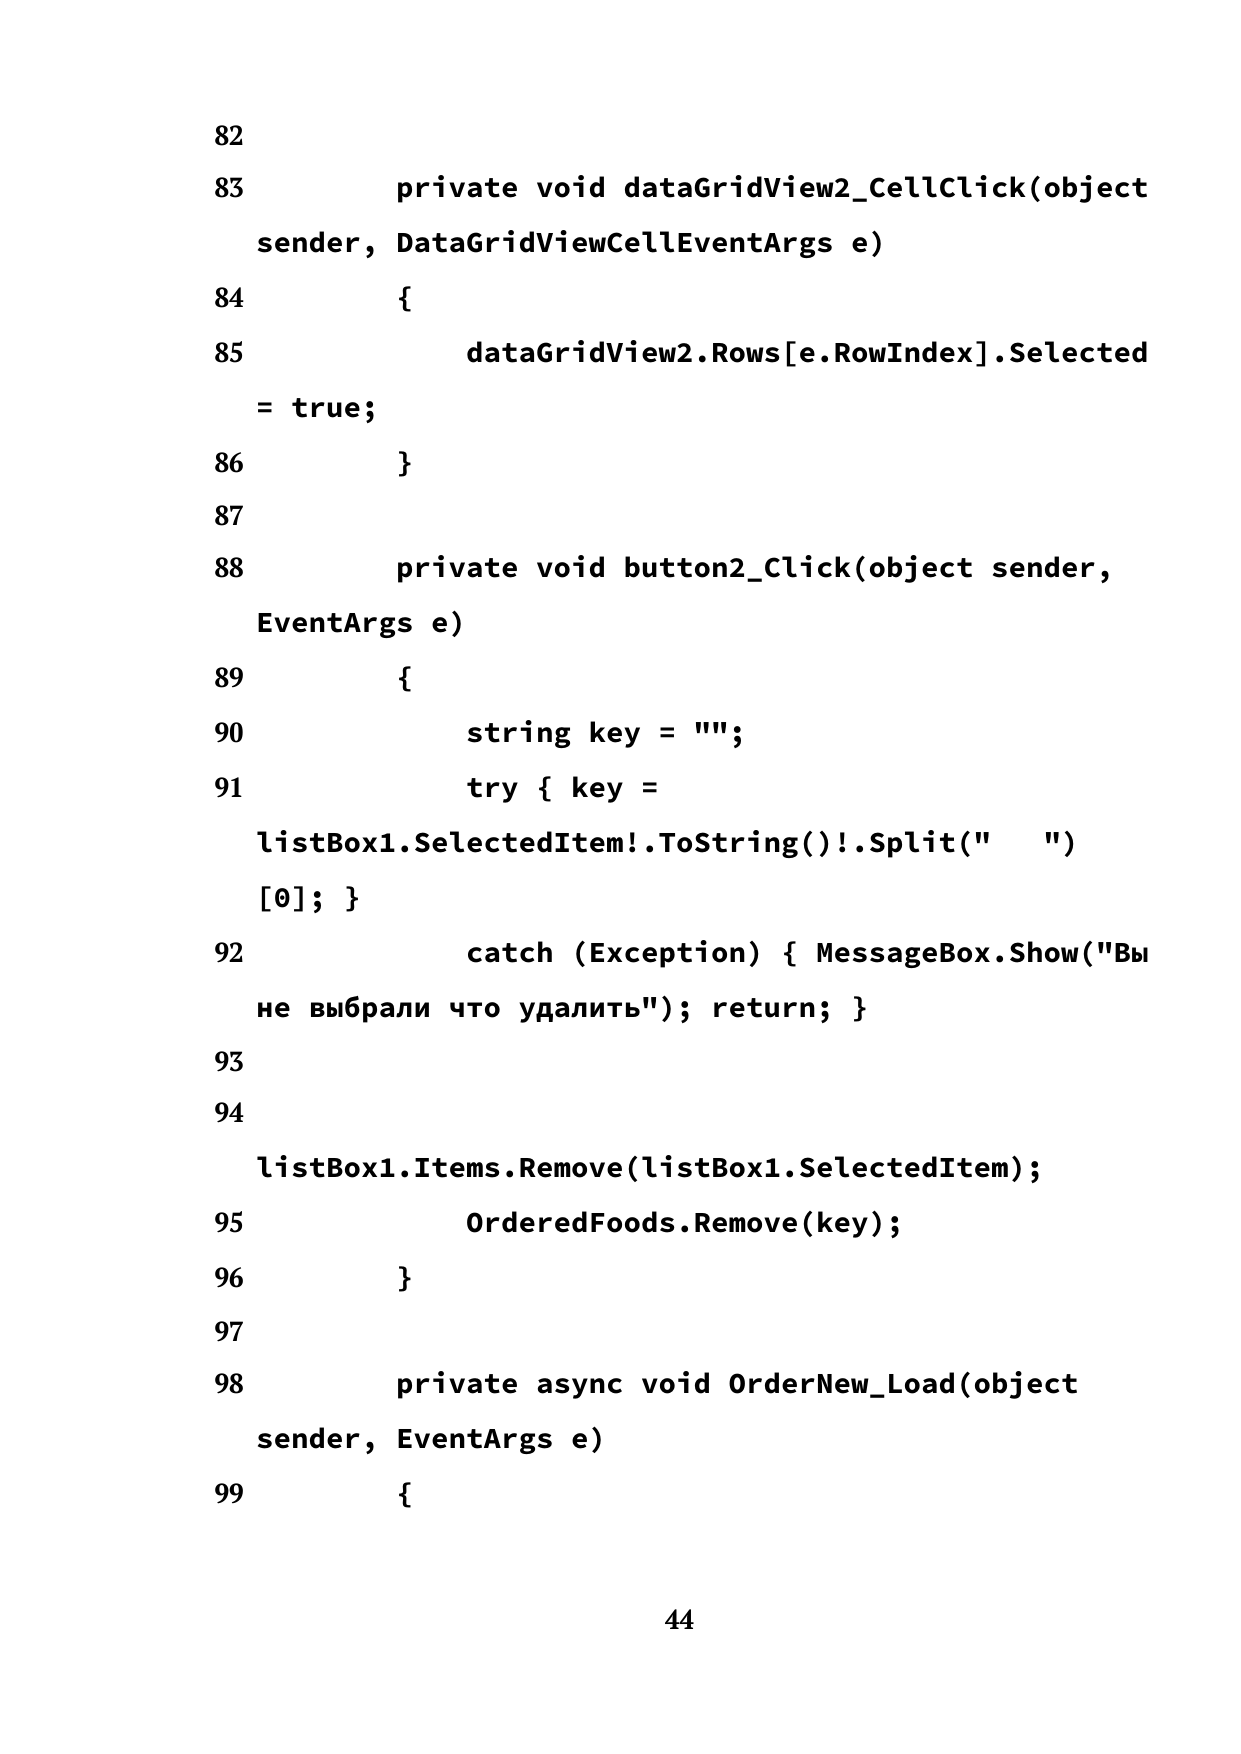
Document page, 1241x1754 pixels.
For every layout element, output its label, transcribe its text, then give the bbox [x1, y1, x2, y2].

list private void button2_Click(object sender, EventArgs e) [214, 549, 1181, 640]
list { [214, 1474, 1181, 1511]
list string key = ""; [214, 714, 1181, 750]
list } [214, 1259, 1181, 1296]
list listBox1.Items.Remove(listBox1.SelectedItem); [214, 1094, 1181, 1186]
list } [214, 443, 1181, 480]
list try { key = listBox1.SelectedItem!.ToString()!.Split(" ")[0]; } [214, 769, 1181, 915]
list OrderedFoods.Remove(key); [214, 1204, 1181, 1241]
list { [214, 659, 1181, 695]
list private async void OrderNew_Load(object sender, EventArgs e) [214, 1364, 1181, 1456]
list dataGridView2.Rows[e.RowIndex].Selected = true; [214, 333, 1181, 425]
list { [214, 278, 1181, 315]
list catch (Exception) { MessageBox.Show("Вы не выбрали что удалить"); return; } [214, 934, 1181, 1025]
list private void dataGridView2_CellClick(object sender, DataGridViewCellEventArgs e) [214, 168, 1181, 260]
